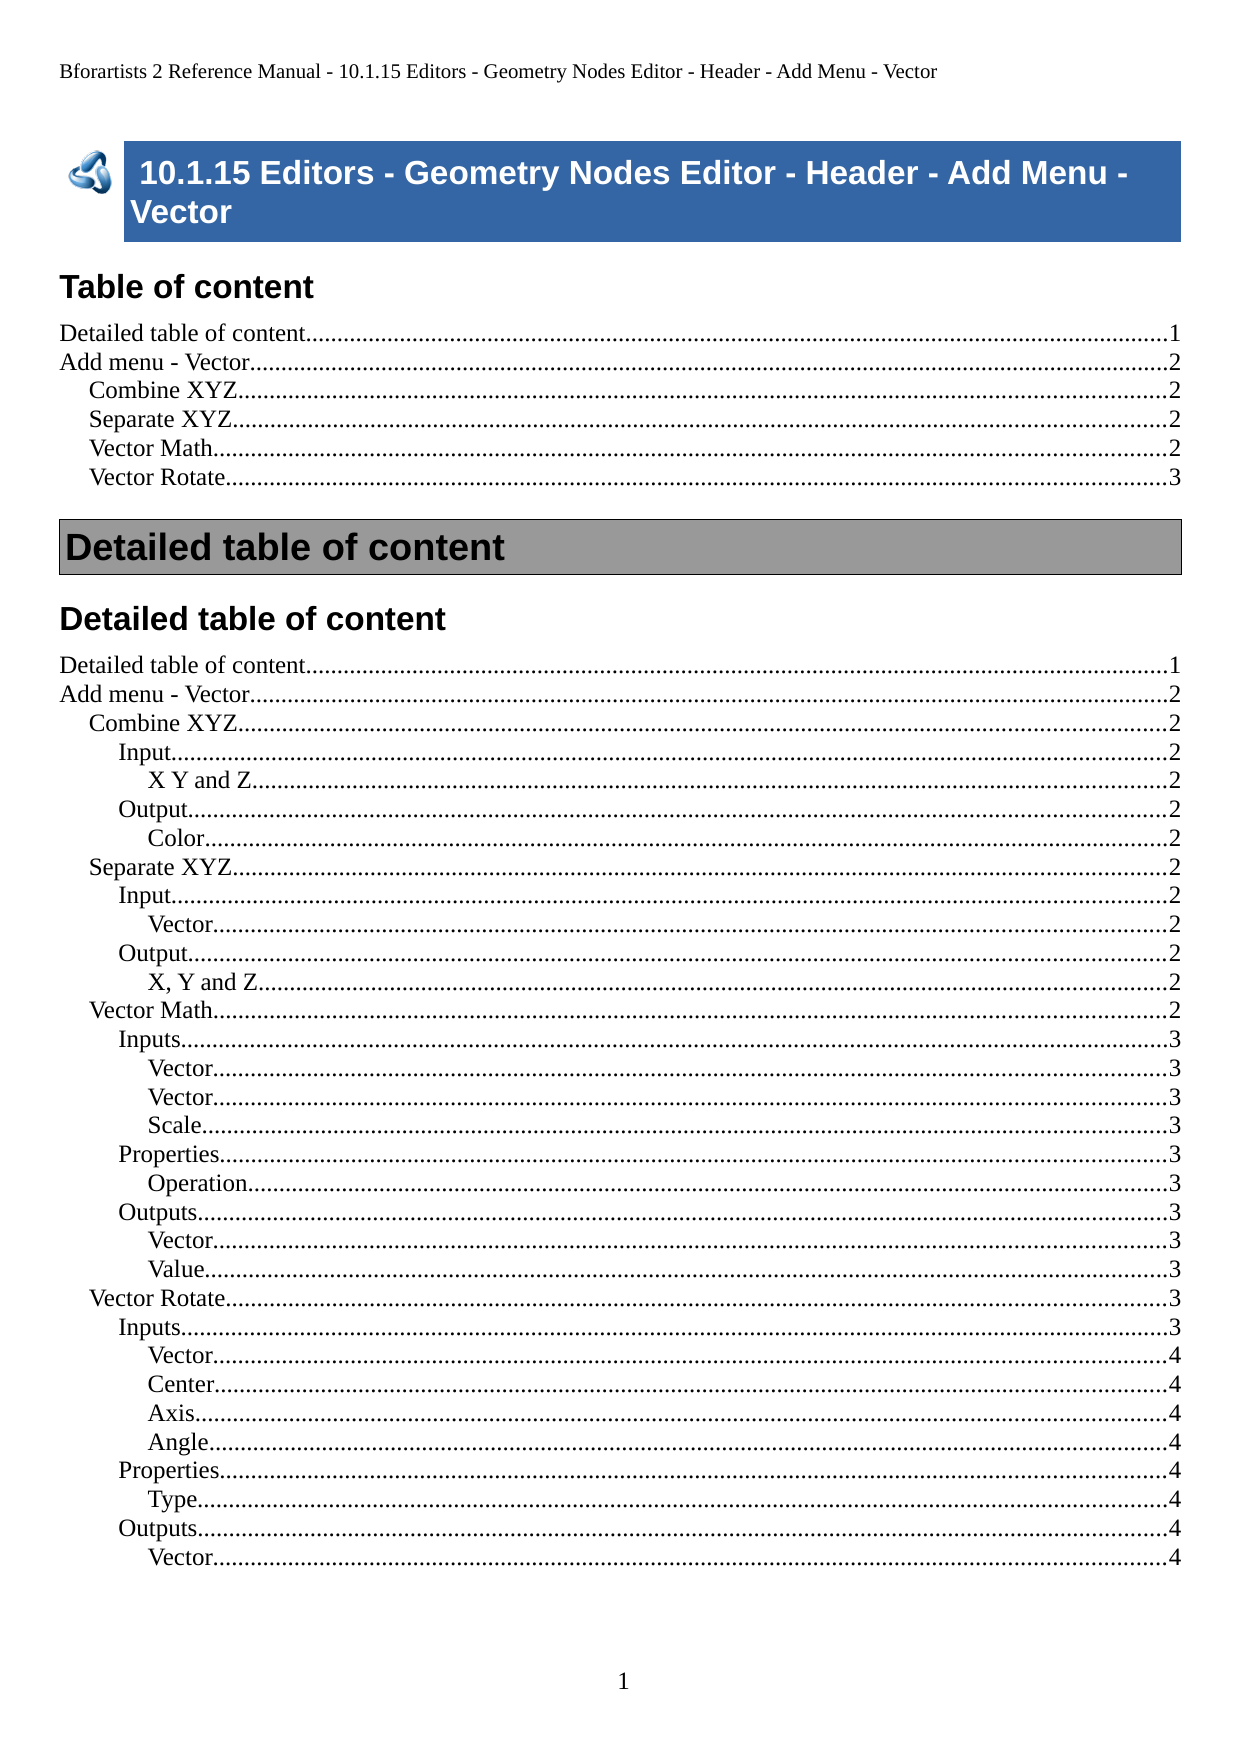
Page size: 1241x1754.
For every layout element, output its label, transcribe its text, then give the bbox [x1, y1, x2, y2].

text Vector Math 2 [88, 433, 1181, 462]
text X Y and Z 2 [147, 765, 1181, 794]
text Vector 2 [147, 909, 1181, 938]
text Vector 3 [147, 1082, 1181, 1110]
subtitle Detailed table of content [59, 599, 1181, 638]
text Combine XYZ 2 [88, 708, 1181, 737]
text Add menu - Vector 2 [59, 679, 1181, 708]
text Outputs 4 [118, 1513, 1181, 1542]
table_header [59, 141, 124, 242]
text Vector 3 [147, 1053, 1181, 1082]
text Vector 3 [147, 1225, 1181, 1254]
text Vector 4 [147, 1340, 1181, 1369]
text Vector Math 2 [88, 995, 1181, 1024]
text Operation 3 [147, 1168, 1181, 1197]
picture [65, 147, 114, 197]
text Outputs 3 [118, 1197, 1181, 1225]
text Properties 4 [118, 1455, 1181, 1484]
text Output 2 [118, 794, 1181, 823]
text Angle 4 [147, 1427, 1181, 1455]
text Inputs 3 [118, 1312, 1181, 1340]
text Detailed table of content 1 [59, 650, 1181, 679]
text Input 2 [118, 880, 1181, 909]
text Output 2 [118, 938, 1181, 967]
subtitle Table of content [59, 267, 1181, 305]
text Vector Rotate 3 [88, 462, 1181, 490]
text Vector Rotate 3 [88, 1283, 1181, 1312]
text Combine XYZ 2 [88, 375, 1181, 404]
table_header 10.1.15 Editors - Geometry Nodes Editor - Header - Add Menu - Vector [124, 141, 1181, 242]
text Vector 4 [147, 1542, 1181, 1570]
text Separate XYZ 2 [88, 404, 1181, 433]
text Type 4 [147, 1484, 1181, 1513]
text Add menu - Vector 2 [59, 347, 1181, 375]
text Separate XYZ 2 [88, 852, 1181, 880]
text Color 2 [147, 823, 1181, 852]
text Detailed table of content 1 [59, 318, 1181, 347]
table_header Detailed table of content [60, 520, 1181, 574]
text Axis 4 [147, 1398, 1181, 1427]
text Input 2 [118, 737, 1181, 765]
text Scale 3 [147, 1110, 1181, 1139]
text Value 3 [147, 1254, 1181, 1283]
text Center 4 [147, 1369, 1181, 1398]
text X, Y and Z 2 [147, 967, 1181, 995]
text Properties 3 [118, 1139, 1181, 1168]
text Inputs 3 [118, 1024, 1181, 1053]
